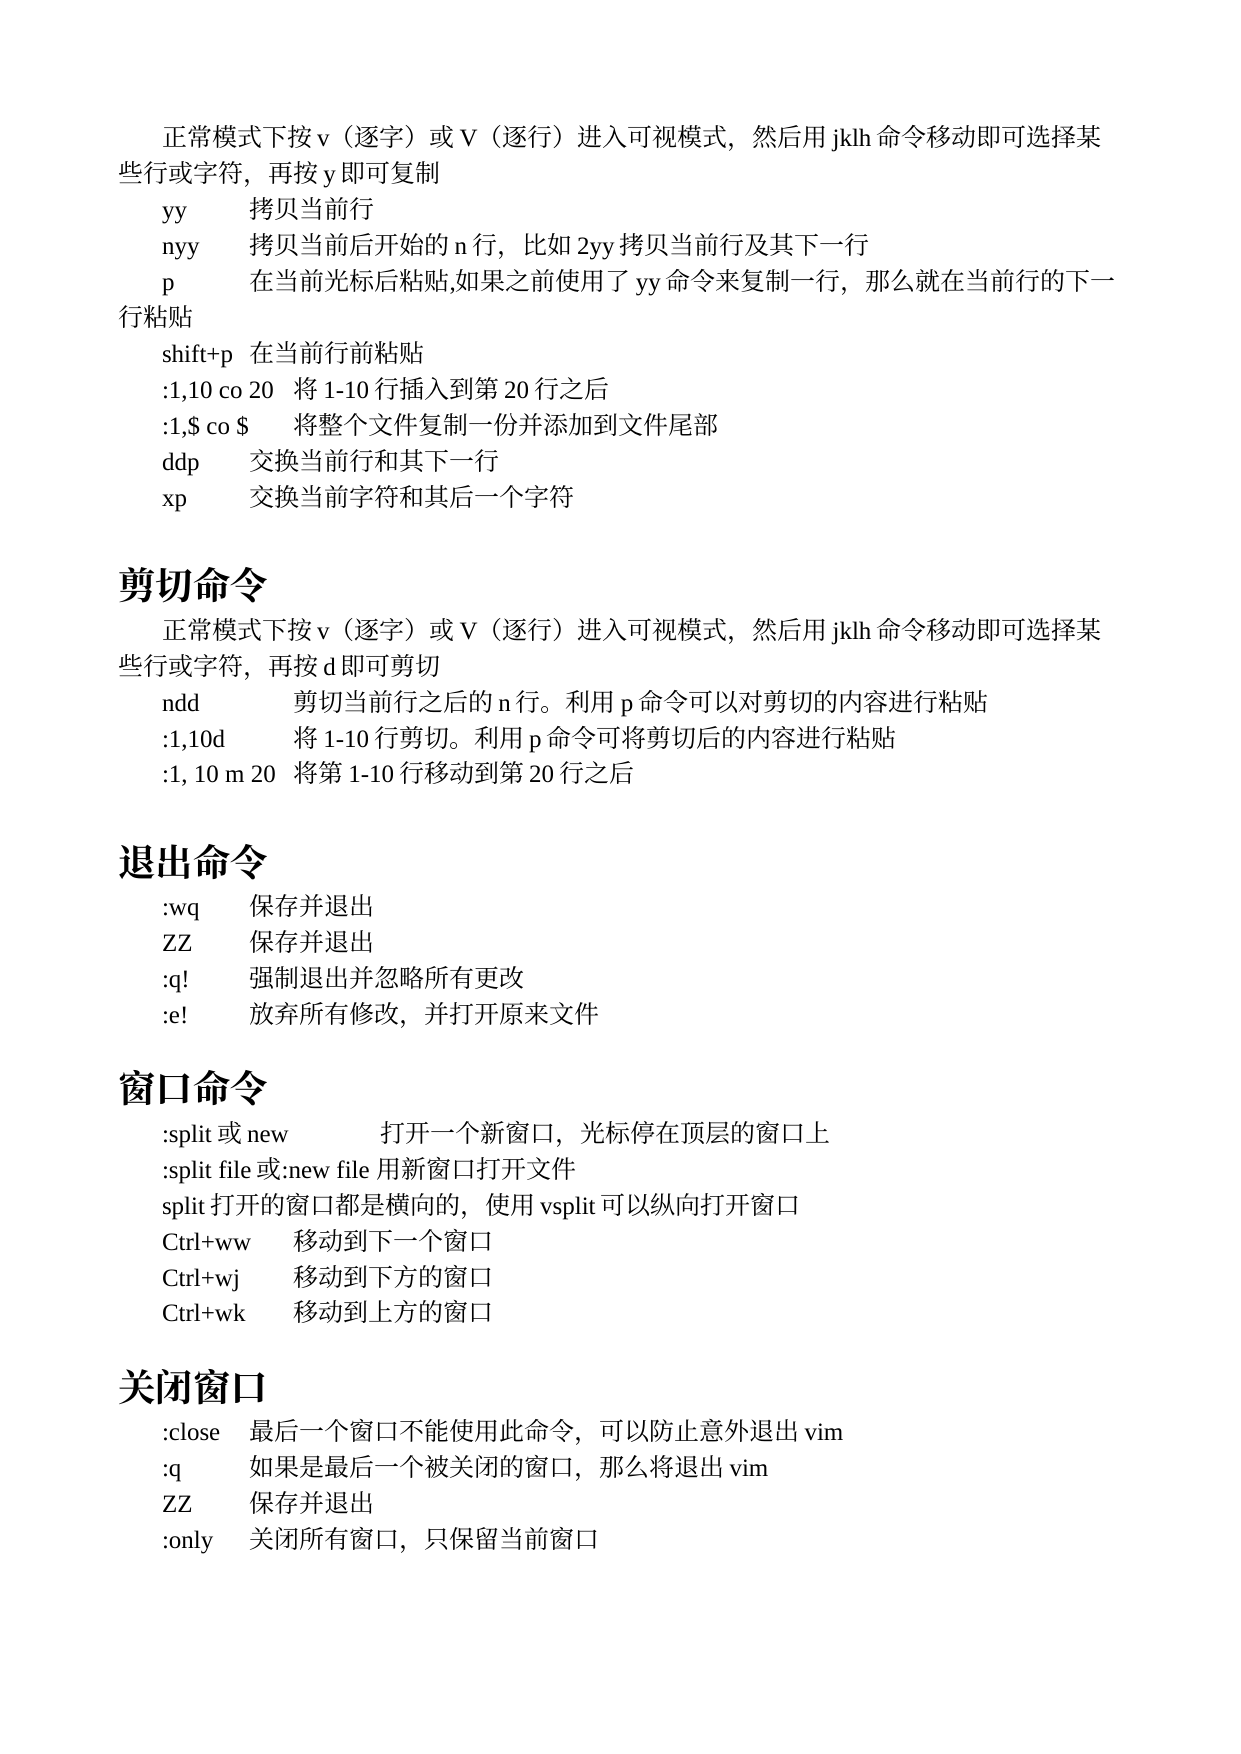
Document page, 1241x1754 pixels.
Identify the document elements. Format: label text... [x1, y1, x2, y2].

text :1,$ co $ 将整个文件复制一份并添加到文件尾部 [118, 406, 1122, 442]
text 窗口命令 [118, 1059, 1122, 1113]
text 剪切命令 [118, 557, 1122, 610]
text ddp 交换当前行和其下一行 [118, 442, 1122, 477]
text yy 拷贝当前行 [118, 190, 1122, 226]
text Ctrl+wk 移动到上方的窗口 [118, 1293, 1122, 1329]
text :wq 保存并退出 [118, 887, 1122, 923]
text :close 最后一个窗口不能使用此命令，可以防止意外退出vim [118, 1412, 1122, 1448]
text :e! 放弃所有修改，并打开原来文件 [118, 995, 1122, 1031]
text :q 如果是最后一个被关闭的窗口，那么将退出vim [118, 1448, 1122, 1483]
text :split file或:new file 用新窗口打开文件 [118, 1149, 1122, 1185]
text Ctrl+wj 移动到下方的窗口 [118, 1257, 1122, 1293]
text 正常模式下按v（逐字）或V（逐行）进入可视模式，然后用jklh命令移动即可选择某些行或字符，再按d即可剪切 [118, 610, 1122, 682]
text :split或new 打开一个新窗口，光标停在顶层的窗口上 [118, 1113, 1122, 1149]
text :q! 强制退出并忽略所有更改 [118, 959, 1122, 995]
text xp 交换当前字符和其后一个字符 [118, 477, 1122, 513]
text :1,10 co 20 将1-10行插入到第20行之后 [118, 370, 1122, 406]
text p 在当前光标后粘贴,如果之前使用了yy命令来复制一行，那么就在当前行的下一行粘贴 [118, 262, 1122, 334]
text ZZ 保存并退出 [118, 1483, 1122, 1519]
text 正常模式下按v（逐字）或V（逐行）进入可视模式，然后用jklh命令移动即可选择某些行或字符，再按y即可复制 [118, 118, 1122, 190]
text Ctrl+ww 移动到下一个窗口 [118, 1221, 1122, 1257]
text :1,10d 将1-10行剪切。利用p命令可将剪切后的内容进行粘贴 [118, 718, 1122, 754]
text shift+p 在当前行前粘贴 [118, 334, 1122, 370]
text :only 关闭所有窗口，只保留当前窗口 [118, 1519, 1122, 1555]
text :1, 10 m 20 将第1-10行移动到第20行之后 [118, 754, 1122, 790]
text ndd 剪切当前行之后的n行。利用p命令可以对剪切的内容进行粘贴 [118, 682, 1122, 718]
text ZZ 保存并退出 [118, 923, 1122, 959]
text 退出命令 [118, 833, 1122, 887]
text split打开的窗口都是横向的，使用vsplit可以纵向打开窗口 [118, 1185, 1122, 1221]
text 关闭窗口 [118, 1358, 1122, 1412]
text nyy 拷贝当前后开始的n行，比如2yy拷贝当前行及其下一行 [118, 226, 1122, 262]
